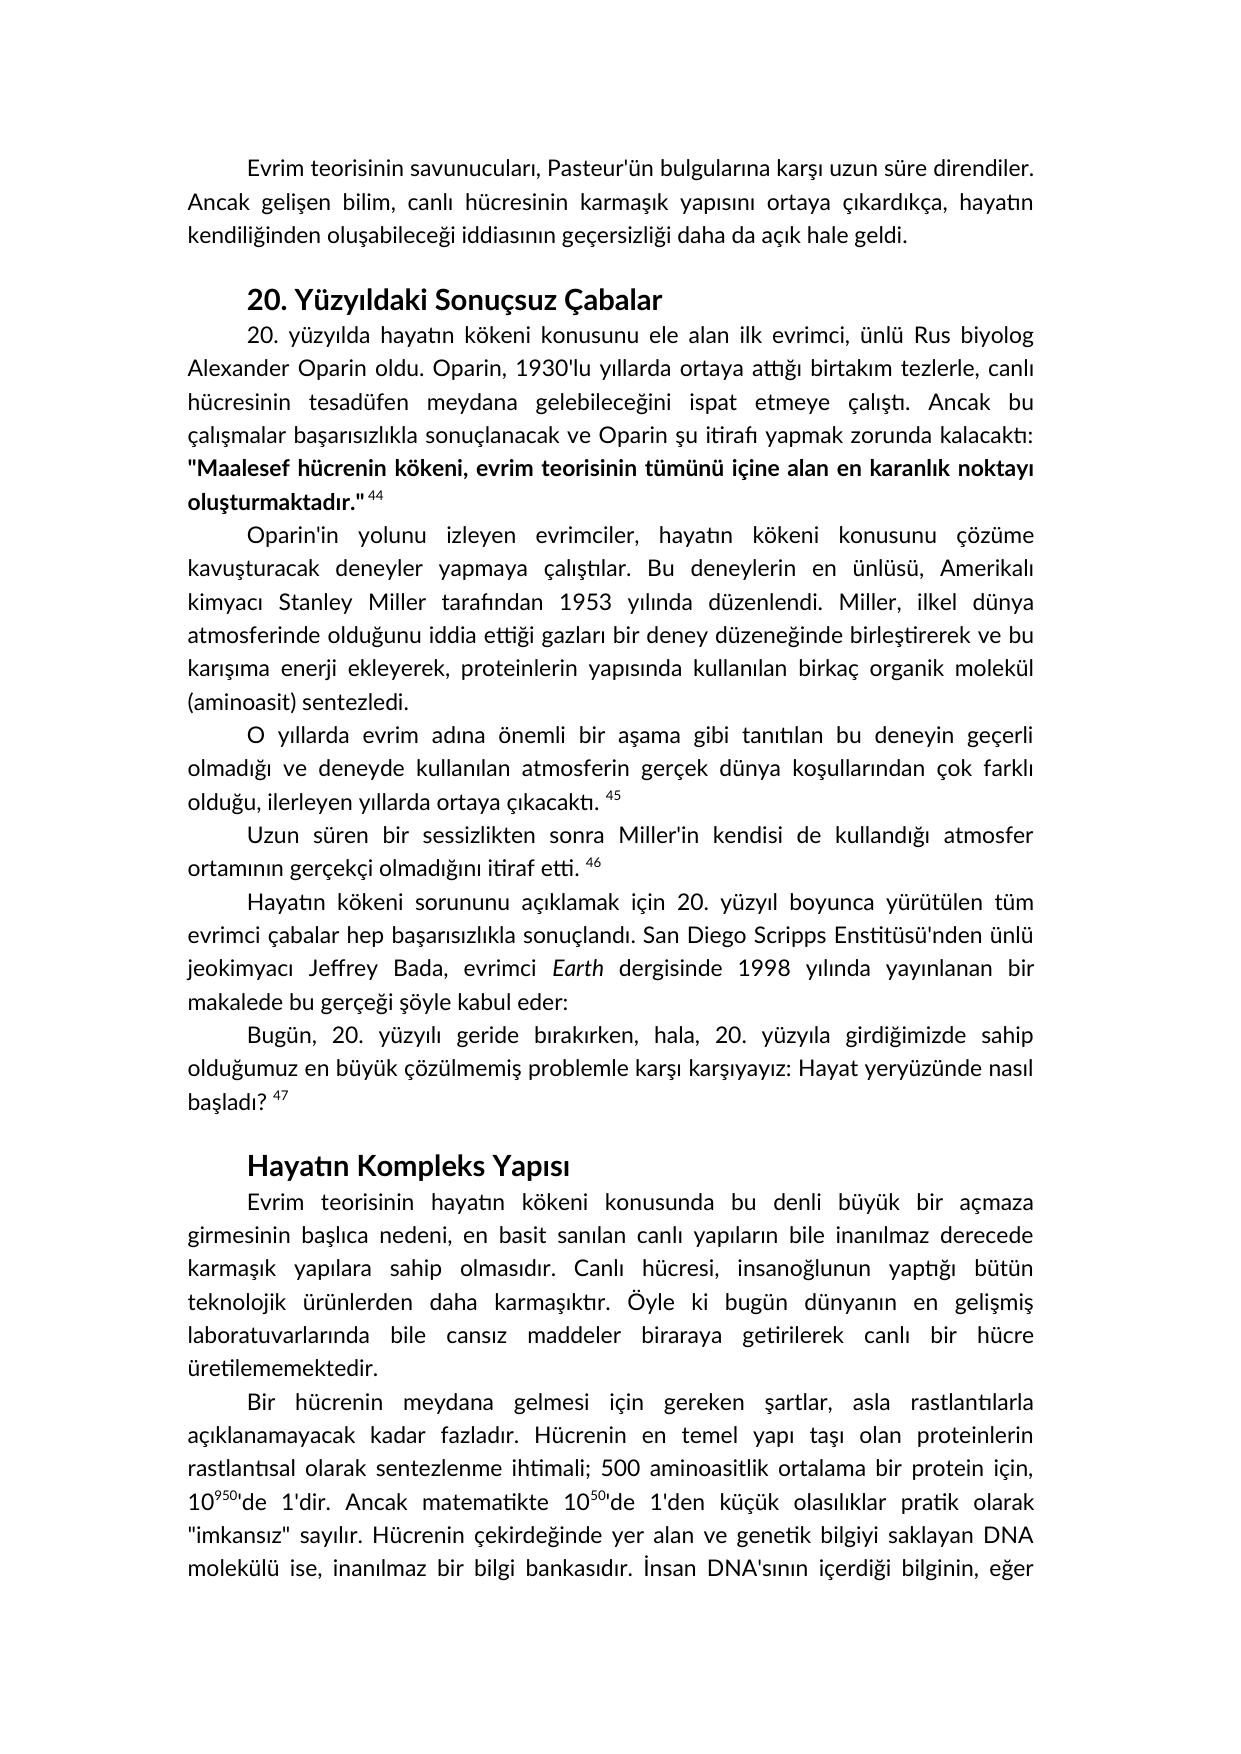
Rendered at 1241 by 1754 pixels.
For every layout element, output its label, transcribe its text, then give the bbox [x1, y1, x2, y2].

text Uzun süren bir sessizlikten sonra Miller'in kendisi de kullandığı atmosfer ortamının gerçekçi olmadığını itiraf etti. 46 [187, 817, 1035, 883]
text Bugün, 20. yüzyılı geride bırakırken, hala, 20. yüzyıla girdiğimizde sahip olduğumuz en büyük çözülmemiş problemle karşı karşıyayız: Hayat yeryüzünde nasıl başladı? 47 [187, 1017, 1035, 1117]
text 20. yüzyılda hayatın kökeni konusunu ele alan ilk evrimci, ünlü Rus biyolog Alexander Oparin oldu. Oparin, 1930'lu yıllarda ortaya attığı birtakım tezlerle, canlı hücresinin tesadüfen meydana gelebileceğini ispat etmeye çalıştı. Ancak bu çalışmalar başarısızlıkla sonuçlanacak ve Oparin şu itirafı yapmak zorunda kalacaktı: "Maalesef hücrenin kökeni, evrim teorisinin tümünü içine alan en karanlık noktayı oluşturmaktadır." 44 [187, 317, 1035, 517]
text Hayatın Kompleks Yapısı [187, 1150, 1035, 1183]
text O yıllarda evrim adına önemli bir aşama gibi tanıtılan bu deneyin geçerli olmadığı ve deneyde kullanılan atmosferin gerçek dünya koşullarından çok farklı olduğu, ilerleyen yıllarda ortaya çıkacaktı. 45 [187, 717, 1035, 817]
text Oparin'in yolunu izleyen evrimciler, hayatın kökeni konusunu çözüme kavuşturacak deneyler yapmaya çalıştılar. Bu deneylerin en ünlüsü, Amerikalı kimyacı Stanley Miller tarafından 1953 yılında düzenlendi. Miller, ilkel dünya atmosferinde olduğunu iddia ettiği gazları bir deney düzeneğinde birleştirerek ve bu karışıma enerji ekleyerek, proteinlerin yapısında kullanılan birkaç organik molekül (aminoasit) sentezledi. [187, 517, 1035, 717]
text Evrim teorisinin savunucuları, Pasteur'ün bulgularına karşı uzun süre direndiler. Ancak gelişen bilim, canlı hücresinin karmaşık yapısını ortaya çıkardıkça, hayatın kendiliğinden oluşabileceği iddiasının geçersizliği daha da açık hale geldi. [187, 150, 1035, 250]
text 20. Yüzyıldaki Sonuçsuz Çabalar [187, 283, 1035, 317]
text Bir hücrenin meydana gelmesi için gereken şartlar, asla rastlantılarla açıklanamayacak kadar fazladır. Hücrenin en temel yapı taşı olan proteinlerin rastlantısal olarak sentezlenme ihtimali; 500 aminoasitlik ortalama bir protein için, 10950'de 1'dir. Ancak matematikte 1050'de 1'den küçük olasılıklar pratik olarak "imkansız" sayılır. Hücrenin çekirdeğinde yer alan ve genetik bilgiyi saklayan DNA molekülü ise, inanılmaz bir bilgi bankasıdır. İnsan DNA'sının içerdiği bilginin, eğer [187, 1383, 1035, 1583]
text Evrim teorisinin hayatın kökeni konusunda bu denli büyük bir açmaza girmesinin başlıca nedeni, en basit sanılan canlı yapıların bile inanılmaz derecede karmaşık yapılara sahip olmasıdır. Canlı hücresi, insanoğlunun yaptığı bütün teknolojik ürünlerden daha karmaşıktır. Öyle ki bugün dünyanın en gelişmiş laboratuvarlarında bile cansız maddeler biraraya getirilerek canlı bir hücre üretilememektedir. [187, 1183, 1035, 1383]
text Hayatın kökeni sorununu açıklamak için 20. yüzyıl boyunca yürütülen tüm evrimci çabalar hep başarısızlıkla sonuçlandı. San Diego Scripps Enstitüsü'nden ünlü jeokimyacı Jeffrey Bada, evrimci Earth dergisinde 1998 yılında yayınlanan bir makalede bu gerçeği şöyle kabul eder: [187, 883, 1035, 1017]
